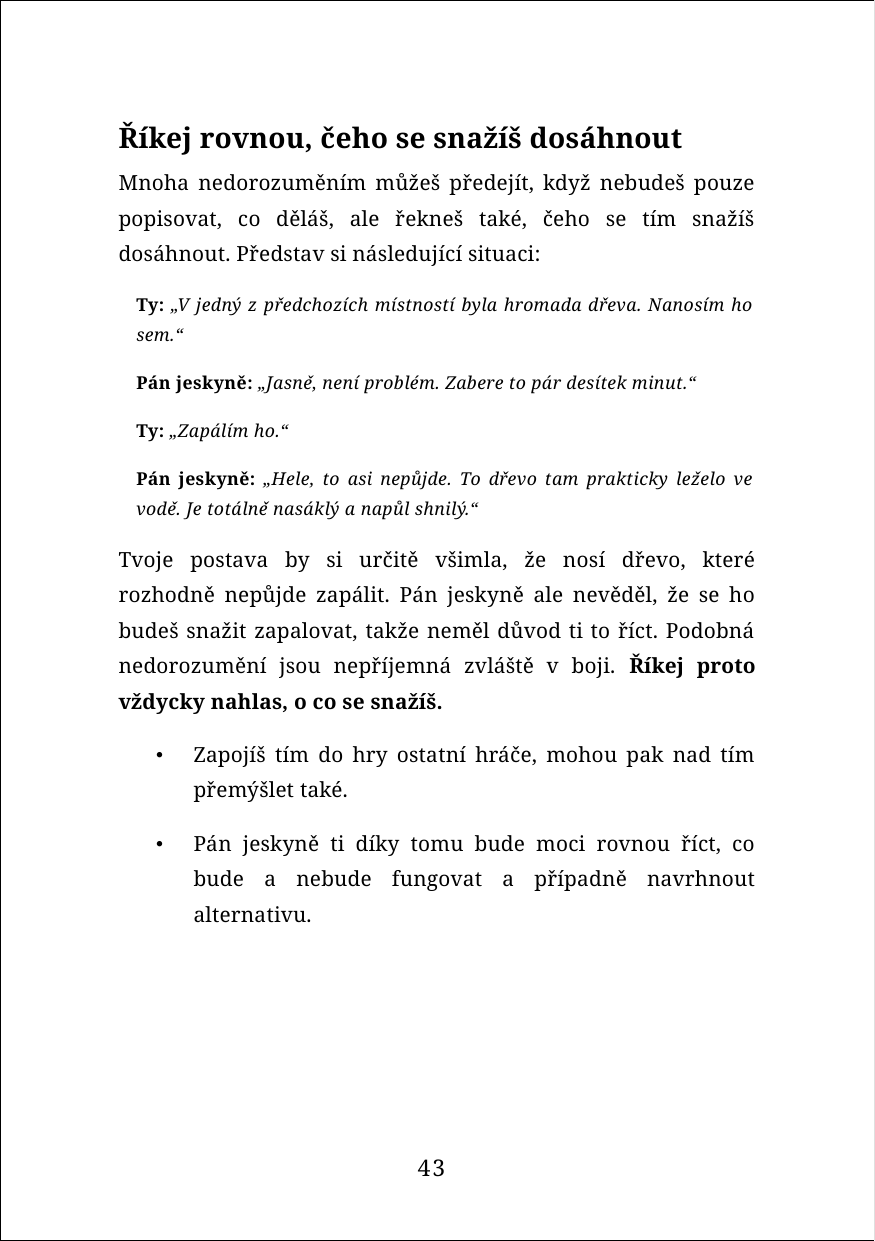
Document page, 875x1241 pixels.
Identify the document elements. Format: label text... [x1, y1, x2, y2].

list Pán jeskyně ti díky tomu bude moci rovnou říct, co bude a nebude fungovat a případně navrhnout alternativu. [156, 829, 756, 928]
subtitle Říkej rovnou, čeho se snažíš dosáhnout [118, 118, 756, 157]
text Ty: „V jedný z předchozích místností byla hromada dřeva. Nanosím ho sem.“ [136, 293, 756, 347]
text Pán jeskyně: „Hele, to asi nepůjde. To dřevo tam prakticky leželo ve vodě. Je totálně nasáklý a napůl shnilý.“ [136, 467, 756, 521]
list Zapojíš tím do hry ostatní hráče, mohou pak nad tím přemýšlet také. [156, 740, 756, 804]
text Tvoje postava by si určitě všimla, že nosí dřevo, které rozhodně nepůjde zapálit. Pán jeskyně ale nevěděl, že se ho budeš snažit zapalovat, takže neměl důvod ti to říct. Podobná nedorozumění jsou nepříjemná zvláště v boji. Říkej proto vždycky nahlas, o co se snažíš. [118, 545, 756, 715]
text Mnoha nedorozuměním můžeš předejít, když nebudeš pouze popisovat, co děláš, ale řekneš také, čeho se tím snažíš dosáhnout. Představ si následující situaci: [118, 168, 756, 268]
text Pán jeskyně: „Jasně, není problém. Zabere to pár desítek minut.“ [136, 371, 756, 395]
text Ty: „Zapálím ho.“ [136, 419, 756, 443]
